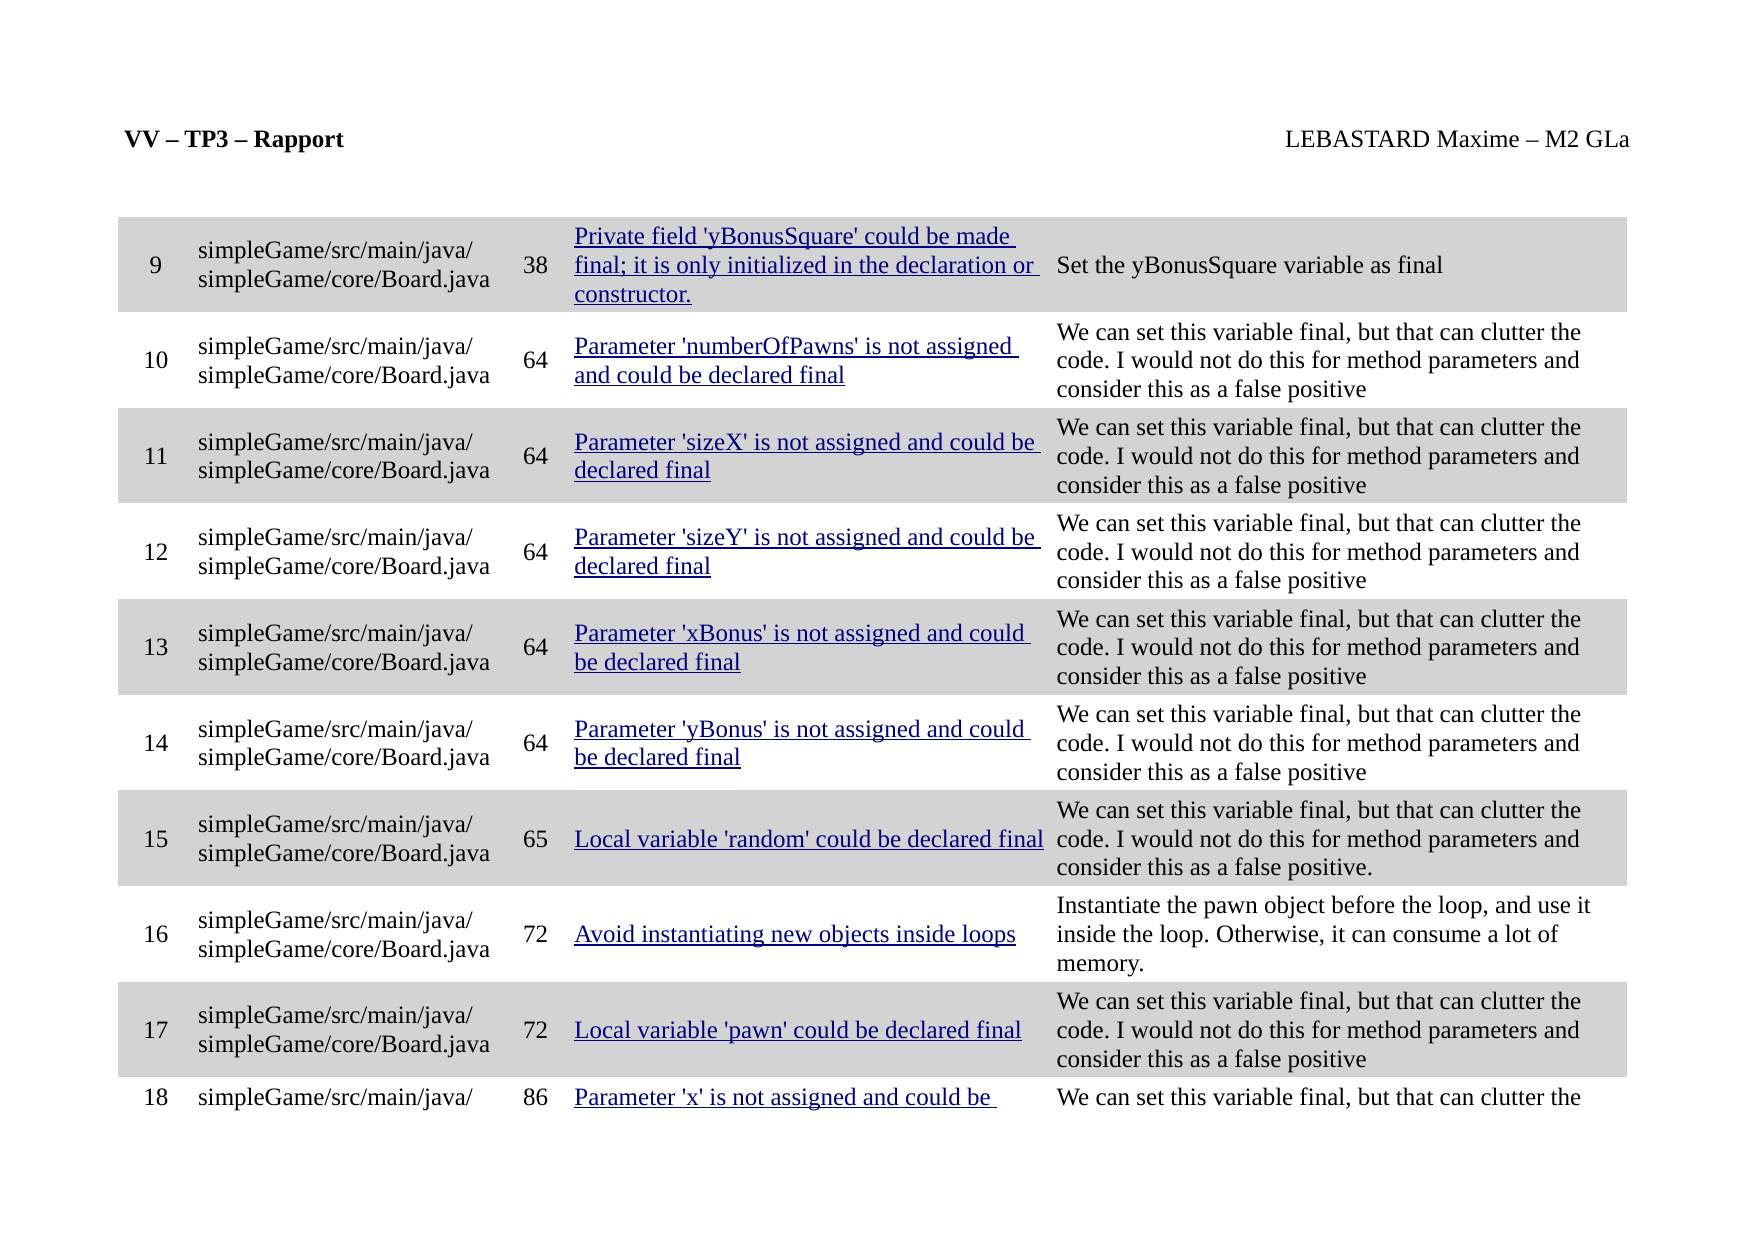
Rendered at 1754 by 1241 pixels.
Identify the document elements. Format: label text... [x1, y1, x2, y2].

table_cell Local variable 'random' could be declared final [569, 790, 1052, 886]
table_cell simpleGame/src/main/java/simpleGame/core/Board.java [193, 312, 501, 408]
table_cell We can set this variable final, but that can clutter the code. I would not do this for method parameters and consider this as a false positive [1052, 504, 1627, 599]
table_cell 17 [118, 982, 193, 1077]
table_cell 10 [118, 312, 193, 408]
table_cell 38 [501, 217, 569, 312]
table_cell Instantiate the pawn object before the loop, and use it inside the loop. Otherwise, it can consume a lot of memory. [1052, 886, 1627, 982]
table_cell 11 [118, 408, 193, 503]
table_cell simpleGame/src/main/java/simpleGame/core/Board.java [193, 408, 501, 503]
table_cell Parameter 'sizeX' is not assigned and could be declared final [569, 408, 1052, 503]
table_cell Parameter 'sizeY' is not assigned and could be declared final [569, 504, 1052, 599]
table_cell We can set this variable final, but that can clutter the code. I would not do this for method parameters and consider this as a false positive [1052, 408, 1627, 503]
table_cell Parameter 'numberOfPawns' is not assigned and could be declared final [569, 312, 1052, 408]
table_cell 64 [501, 599, 569, 695]
table_cell 72 [501, 886, 569, 982]
table_cell 18 [118, 1077, 193, 1115]
table_cell Parameter 'xBonus' is not assigned and could be declared final [569, 599, 1052, 695]
table_cell simpleGame/src/main/java/simpleGame/core/Board.java [193, 217, 501, 312]
table_cell 86 [501, 1077, 569, 1115]
table_cell We can set this variable final, but that can clutter the code. I would not do this for method parameters and consider this as a false positive [1052, 695, 1627, 790]
table_cell Set the yBonusSquare variable as final [1052, 217, 1627, 312]
table_cell 15 [118, 790, 193, 886]
table_cell 65 [501, 790, 569, 886]
table_cell Avoid instantiating new objects inside loops [569, 886, 1052, 982]
table_cell 16 [118, 886, 193, 982]
table_cell simpleGame/src/main/java/ [193, 1077, 501, 1115]
table_cell 14 [118, 695, 193, 790]
table_cell simpleGame/src/main/java/simpleGame/core/Board.java [193, 695, 501, 790]
table_cell 9 [118, 217, 193, 312]
table_cell Private field 'yBonusSquare' could be made final; it is only initialized in the declaration or constructor. [569, 217, 1052, 312]
table_cell We can set this variable final, but that can clutter the code. I would not do this for method parameters and consider this as a false positive [1052, 312, 1627, 408]
table_cell Local variable 'pawn' could be declared final [569, 982, 1052, 1077]
table_cell 64 [501, 312, 569, 408]
table_cell We can set this variable final, but that can clutter the [1052, 1077, 1627, 1115]
table_cell Parameter 'yBonus' is not assigned and could be declared final [569, 695, 1052, 790]
table_cell 64 [501, 408, 569, 503]
table_cell Parameter 'x' is not assigned and could be [569, 1077, 1052, 1115]
table_cell We can set this variable final, but that can clutter the code. I would not do this for method parameters and consider this as a false positive [1052, 599, 1627, 695]
table_cell simpleGame/src/main/java/simpleGame/core/Board.java [193, 504, 501, 599]
table_cell 64 [501, 504, 569, 599]
table_cell We can set this variable final, but that can clutter the code. I would not do this for method parameters and consider this as a false positive [1052, 982, 1627, 1077]
table_cell simpleGame/src/main/java/simpleGame/core/Board.java [193, 982, 501, 1077]
table_cell 64 [501, 695, 569, 790]
table_cell 72 [501, 982, 569, 1077]
table_cell simpleGame/src/main/java/simpleGame/core/Board.java [193, 790, 501, 886]
table_cell We can set this variable final, but that can clutter the code. I would not do this for method parameters and consider this as a false positive. [1052, 790, 1627, 886]
table_cell 12 [118, 504, 193, 599]
table_cell 13 [118, 599, 193, 695]
table_cell simpleGame/src/main/java/simpleGame/core/Board.java [193, 599, 501, 695]
table_cell simpleGame/src/main/java/simpleGame/core/Board.java [193, 886, 501, 982]
